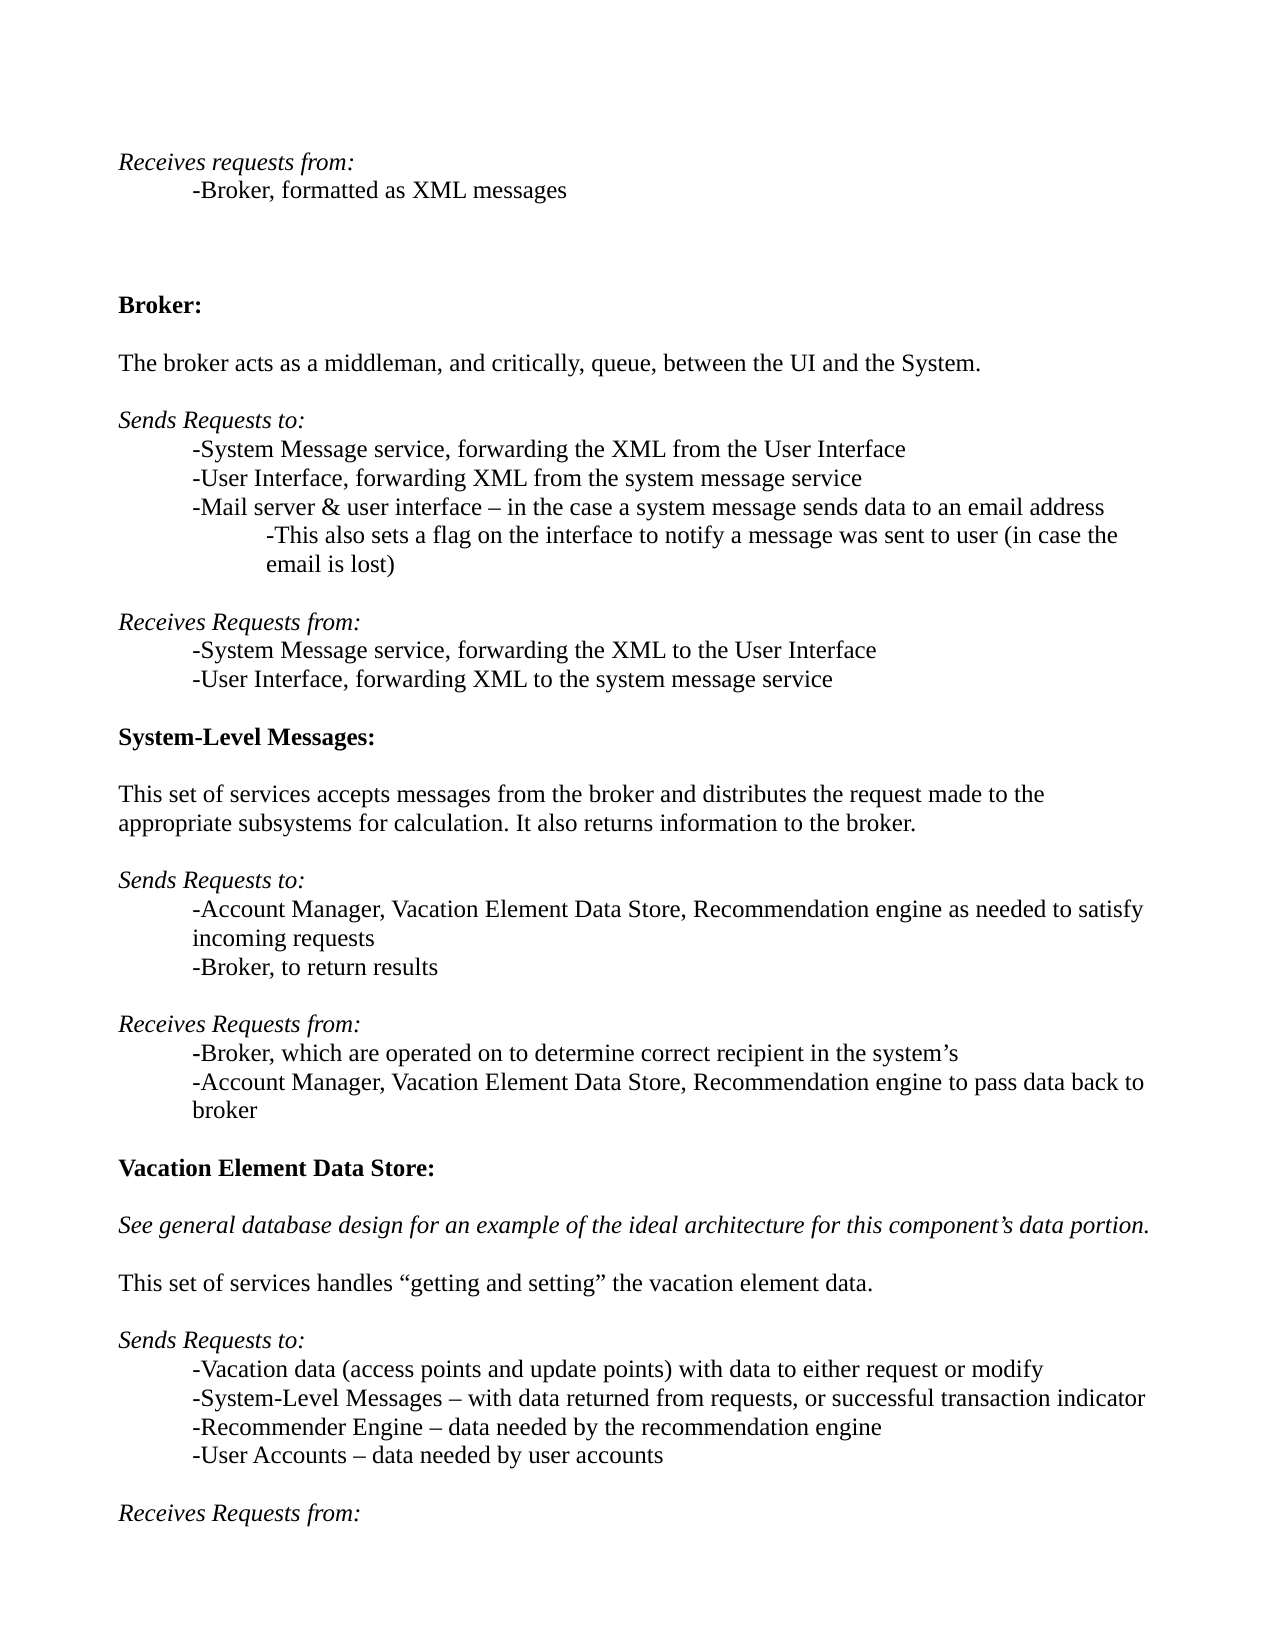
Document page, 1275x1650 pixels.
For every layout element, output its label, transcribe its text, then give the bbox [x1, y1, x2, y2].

text This set of services accepts messages from the broker and distributes the request made to the appropriate subsystems for calculation. It also returns information to the broker. [118, 779, 1157, 837]
text Sends Requests to: [118, 406, 1157, 434]
text -User Interface, forwarding XML from the system message service [118, 463, 1157, 492]
text -This also sets a flag on the interface to notify a message was sent to user (in case the email is lost) [118, 521, 1157, 578]
text See general database design for an example of the ideal architecture for this component’s data portion. [118, 1211, 1157, 1239]
text The broker acts as a middleman, and critically, queue, between the UI and the System. [118, 348, 1157, 377]
text -Account Manager, Vacation Element Data Store, Recommendation engine as needed to satisfy incoming requests [118, 894, 1157, 952]
text Receives Requests from: [118, 607, 1157, 636]
text -Vacation data (access points and update points) with data to either request or modify [118, 1354, 1157, 1383]
text Receives Requests from: [118, 1009, 1157, 1038]
text -Broker, which are operated on to determine correct recipient in the system’s [118, 1038, 1157, 1067]
text -Broker, formatted as XML messages [118, 176, 1157, 204]
text System-Level Messages: [118, 722, 1157, 751]
text Broker: [118, 291, 1157, 319]
text -User Accounts – data needed by user accounts [118, 1441, 1157, 1469]
text Sends Requests to: [118, 1326, 1157, 1354]
text Sends Requests to: [118, 866, 1157, 894]
text Receives Requests from: [118, 1498, 1157, 1527]
text Vacation Element Data Store: [118, 1153, 1157, 1182]
text -Mail server & user interface – in the case a system message sends data to an email address [118, 492, 1157, 521]
text -Recommender Engine – data needed by the recommendation engine [118, 1412, 1157, 1441]
text -System-Level Messages – with data returned from requests, or successful transaction indicator [118, 1383, 1157, 1412]
text -User Interface, forwarding XML to the system message service [118, 664, 1157, 693]
text -System Message service, forwarding the XML to the User Interface [118, 636, 1157, 664]
text -System Message service, forwarding the XML from the User Interface [118, 434, 1157, 463]
text -Account Manager, Vacation Element Data Store, Recommendation engine to pass data back to broker [118, 1067, 1157, 1124]
text This set of services handles “getting and setting” the vacation element data. [118, 1268, 1157, 1297]
text Receives requests from: [118, 147, 1157, 176]
text -Broker, to return results [118, 952, 1157, 981]
